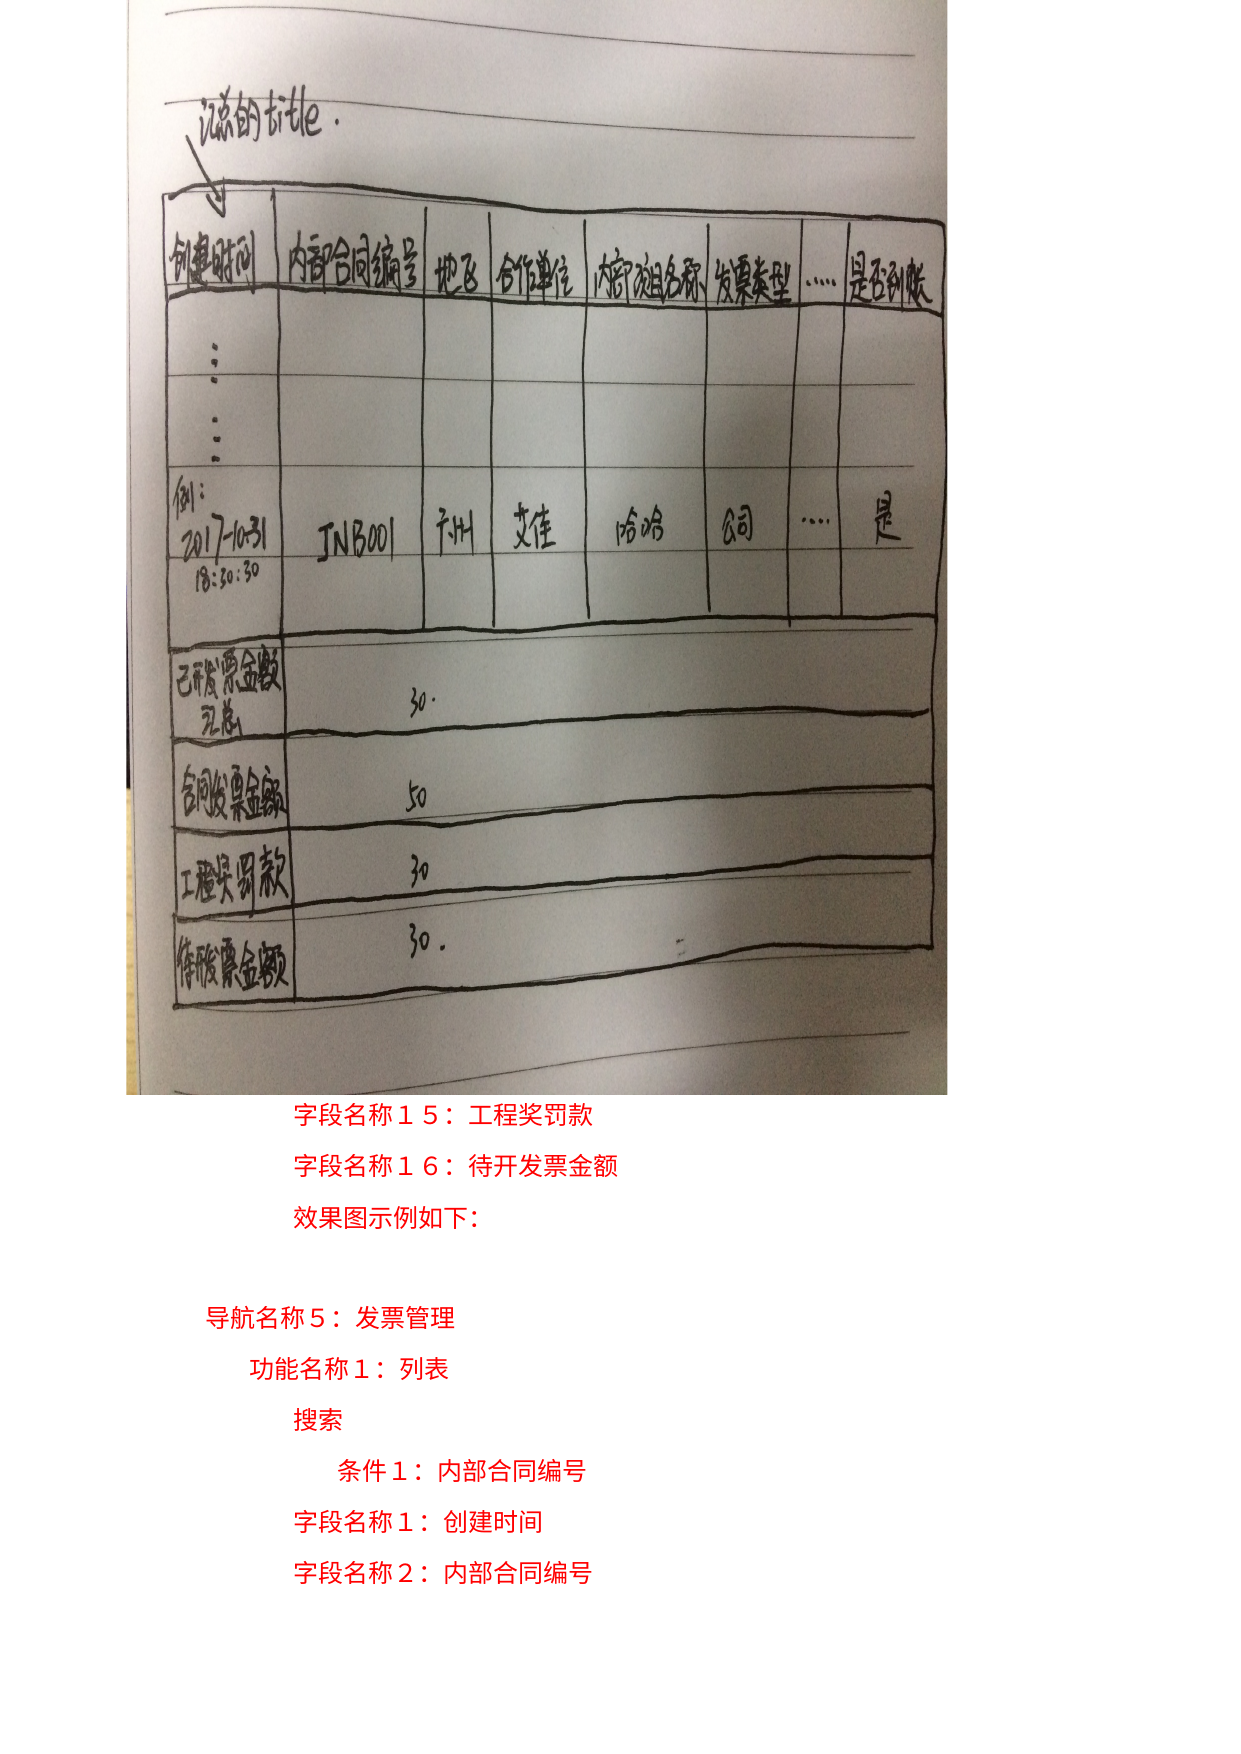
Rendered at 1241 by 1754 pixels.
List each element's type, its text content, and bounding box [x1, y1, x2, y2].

text 效果图示例如下： [249, 1203, 1122, 1233]
picture [126, 0, 948, 1095]
text 功能名称１：列表 [206, 1354, 1122, 1384]
text 导航名称５：发票管理 [162, 1303, 1122, 1333]
text 字段名称２：内部合同编号 [249, 1559, 1122, 1589]
text 条件１：内部合同编号 [293, 1456, 1122, 1487]
text 字段名称１６：待开发票金额 [249, 1152, 1122, 1182]
text 搜索 [249, 1405, 1122, 1436]
text 字段名称１：创建时间 [249, 1507, 1122, 1538]
text 字段名称１５：工程奖罚款 [249, 118, 1122, 1131]
